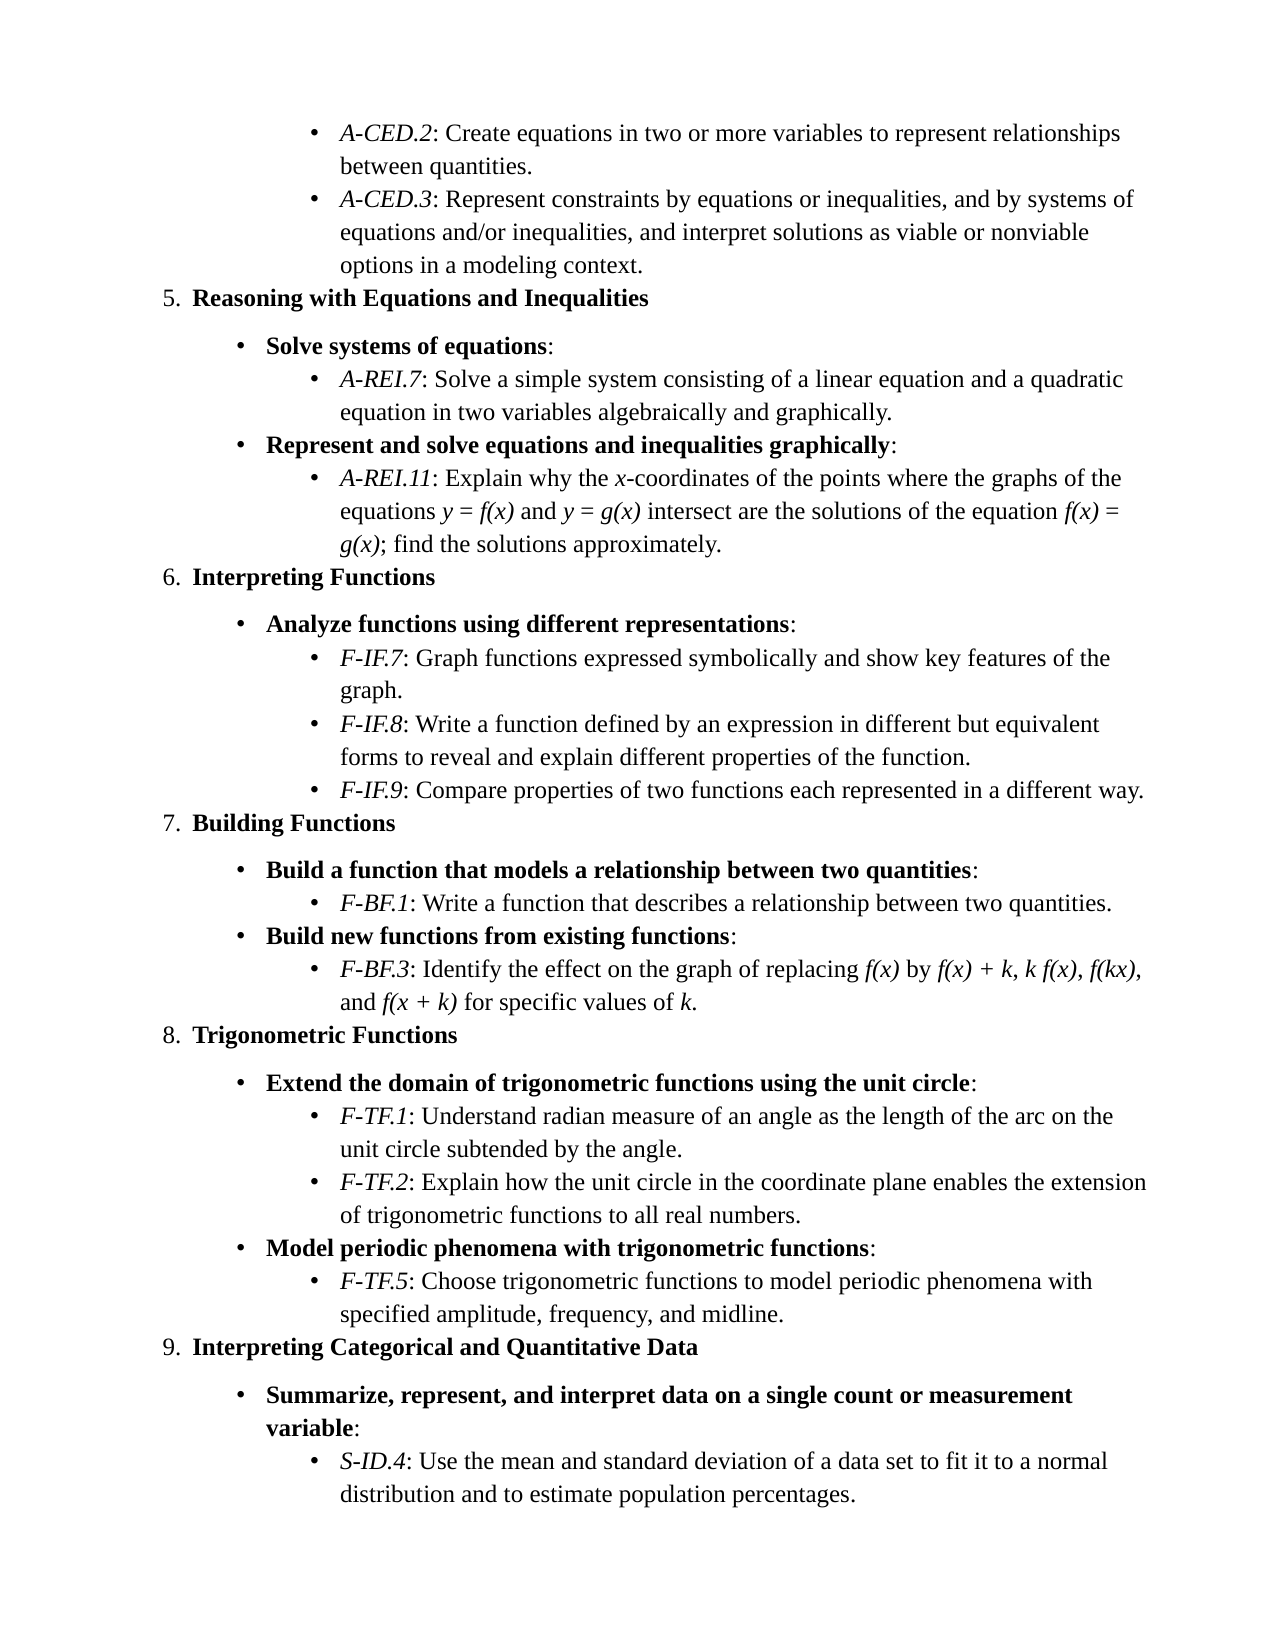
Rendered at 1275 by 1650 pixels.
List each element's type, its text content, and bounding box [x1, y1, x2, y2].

list Represent and solve equations and inequalities graphically: [236, 430, 1157, 459]
list Interpreting Functions [162, 562, 1157, 591]
list Summarize, represent, and interpret data on a single count or measurement variable: [236, 1380, 1157, 1442]
list S-ID.4: Use the mean and standard deviation of a data set to fit it to a normal distribution and to estimate population percentages. [310, 1446, 1157, 1508]
list F-TF.1: Understand radian measure of an angle as the length of the arc on the unit circle subtended by the angle. [310, 1101, 1157, 1163]
list F-IF.9: Compare properties of two functions each represented in a different way. [310, 775, 1157, 803]
list Analyze functions using different representations: [236, 609, 1157, 638]
list A-CED.3: Represent constraints by equations or inequalities, and by systems of equations and/or inequalities, and interpret solutions as viable or nonviable options in a modeling context. [310, 184, 1157, 279]
list Model periodic phenomena with trigonometric functions: [236, 1233, 1157, 1262]
list Solve systems of equations: [236, 331, 1157, 359]
list Reasoning with Equations and Inequalities [162, 283, 1157, 312]
list A-REI.7: Solve a simple system consisting of a linear equation and a quadratic equation in two variables algebraically and graphically. [310, 364, 1157, 426]
list F-BF.3: Identify the effect on the graph of replacing f(x) by f(x) + k, k f(x), f(kx), and f(x + k) for specific values of k. [310, 954, 1157, 1016]
list F-IF.7: Graph functions expressed symbolically and show key features of the graph. [310, 643, 1157, 704]
list Build new functions from existing functions: [236, 921, 1157, 950]
list F-BF.1: Write a function that describes a relationship between two quantities. [310, 888, 1157, 917]
list A-CED.2: Create equations in two or more variables to represent relationships between quantities. [310, 118, 1157, 180]
list Building Functions [162, 808, 1157, 836]
list F-TF.2: Explain how the unit circle in the coordinate plane enables the extension of trigonometric functions to all real numbers. [310, 1167, 1157, 1229]
list Build a function that models a relationship between two quantities: [236, 855, 1157, 884]
list F-TF.5: Choose trigonometric functions to model periodic phenomena with specified amplitude, frequency, and midline. [310, 1266, 1157, 1328]
list A-REI.11: Explain why the x-coordinates of the points where the graphs of the equations y = f(x) and y = g(x) intersect are the solutions of the equation f(x) = g(x); find the solutions approximately. [310, 463, 1157, 558]
list F-IF.8: Write a function defined by an expression in different but equivalent forms to reveal and explain different properties of the function. [310, 709, 1157, 770]
list Trigonometric Functions [162, 1020, 1157, 1049]
list Extend the domain of trigonometric functions using the unit circle: [236, 1068, 1157, 1097]
list Interpreting Categorical and Quantitative Data [162, 1332, 1157, 1361]
